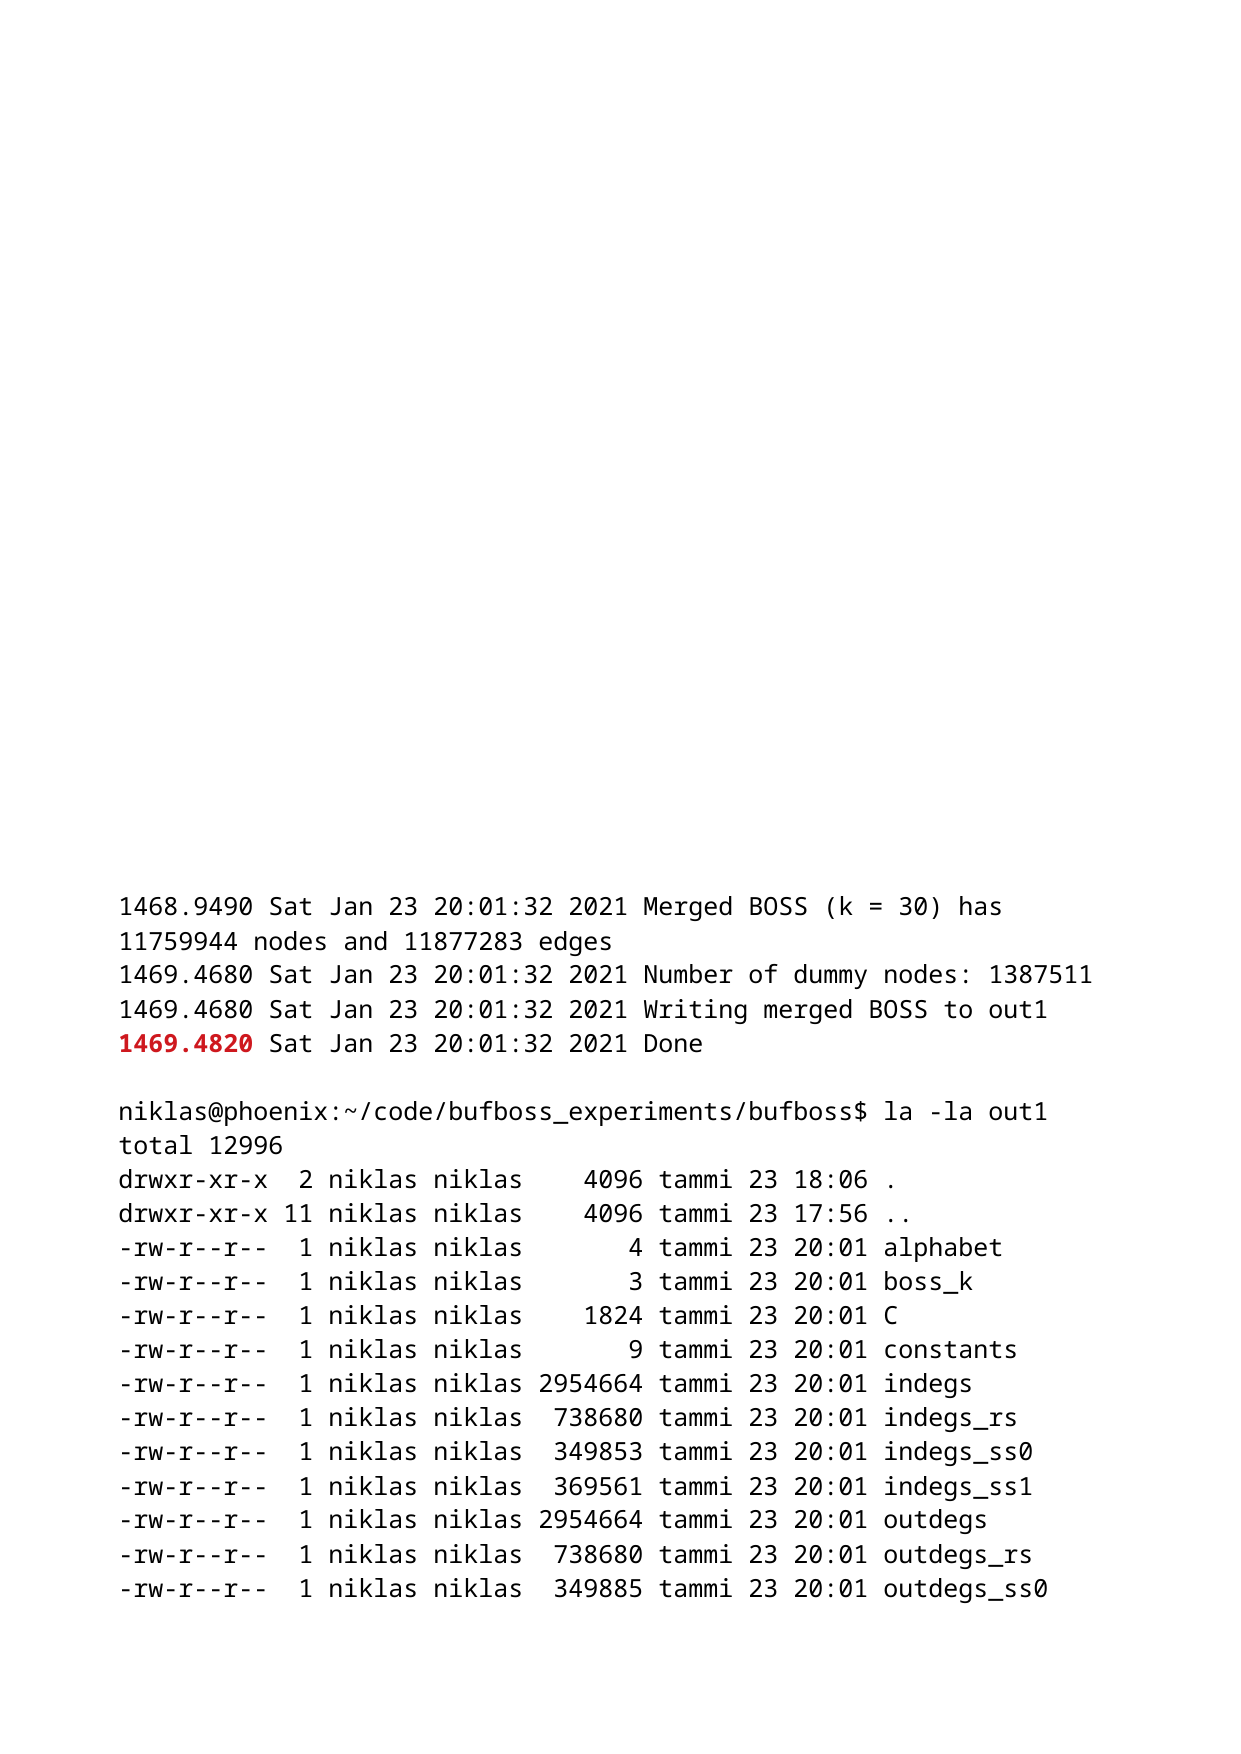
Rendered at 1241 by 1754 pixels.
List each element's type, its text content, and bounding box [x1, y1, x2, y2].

text drwxr-xr-x 2 niklas niklas 4096 tammi 23 18:06 . [118, 1162, 1122, 1196]
text -rw-r--r-- 1 niklas niklas 349853 tammi 23 20:01 indegs_ss0 [118, 1434, 1122, 1468]
text -rw-r--r-- 1 niklas niklas 369561 tammi 23 20:01 indegs_ss1 [118, 1468, 1122, 1502]
text drwxr-xr-x 11 niklas niklas 4096 tammi 23 17:56 .. [118, 1196, 1122, 1230]
text -rw-r--r-- 1 niklas niklas 1824 tammi 23 20:01 C [118, 1298, 1122, 1332]
text 1469.4680 Sat Jan 23 20:01:32 2021 Number of dummy nodes: 1387511 [118, 957, 1122, 991]
text -rw-r--r-- 1 niklas niklas 738680 tammi 23 20:01 indegs_rs [118, 1400, 1122, 1434]
text niklas@phoenix:~/code/bufboss_experiments/bufboss$ la -la out1 [118, 1093, 1122, 1127]
text 1469.4680 Sat Jan 23 20:01:32 2021 Writing merged BOSS to out1 [118, 991, 1122, 1025]
text -rw-r--r-- 1 niklas niklas 9 tammi 23 20:01 constants [118, 1332, 1122, 1366]
text total 12996 [118, 1127, 1122, 1162]
text -rw-r--r-- 1 niklas niklas 349885 tammi 23 20:01 outdegs_ss0 [118, 1570, 1122, 1604]
text -rw-r--r-- 1 niklas niklas 738680 tammi 23 20:01 outdegs_rs [118, 1536, 1122, 1570]
text 1468.9490 Sat Jan 23 20:01:32 2021 Merged BOSS (k = 30) has 11759944 nodes and 11877283 edges [118, 889, 1122, 957]
text -rw-r--r-- 1 niklas niklas 4 tammi 23 20:01 alphabet [118, 1230, 1122, 1264]
text -rw-r--r-- 1 niklas niklas 3 tammi 23 20:01 boss_k [118, 1264, 1122, 1298]
text -rw-r--r-- 1 niklas niklas 2954664 tammi 23 20:01 indegs [118, 1366, 1122, 1400]
text 1469.4820 Sat Jan 23 20:01:32 2021 Done [118, 1025, 1122, 1059]
text -rw-r--r-- 1 niklas niklas 2954664 tammi 23 20:01 outdegs [118, 1502, 1122, 1536]
